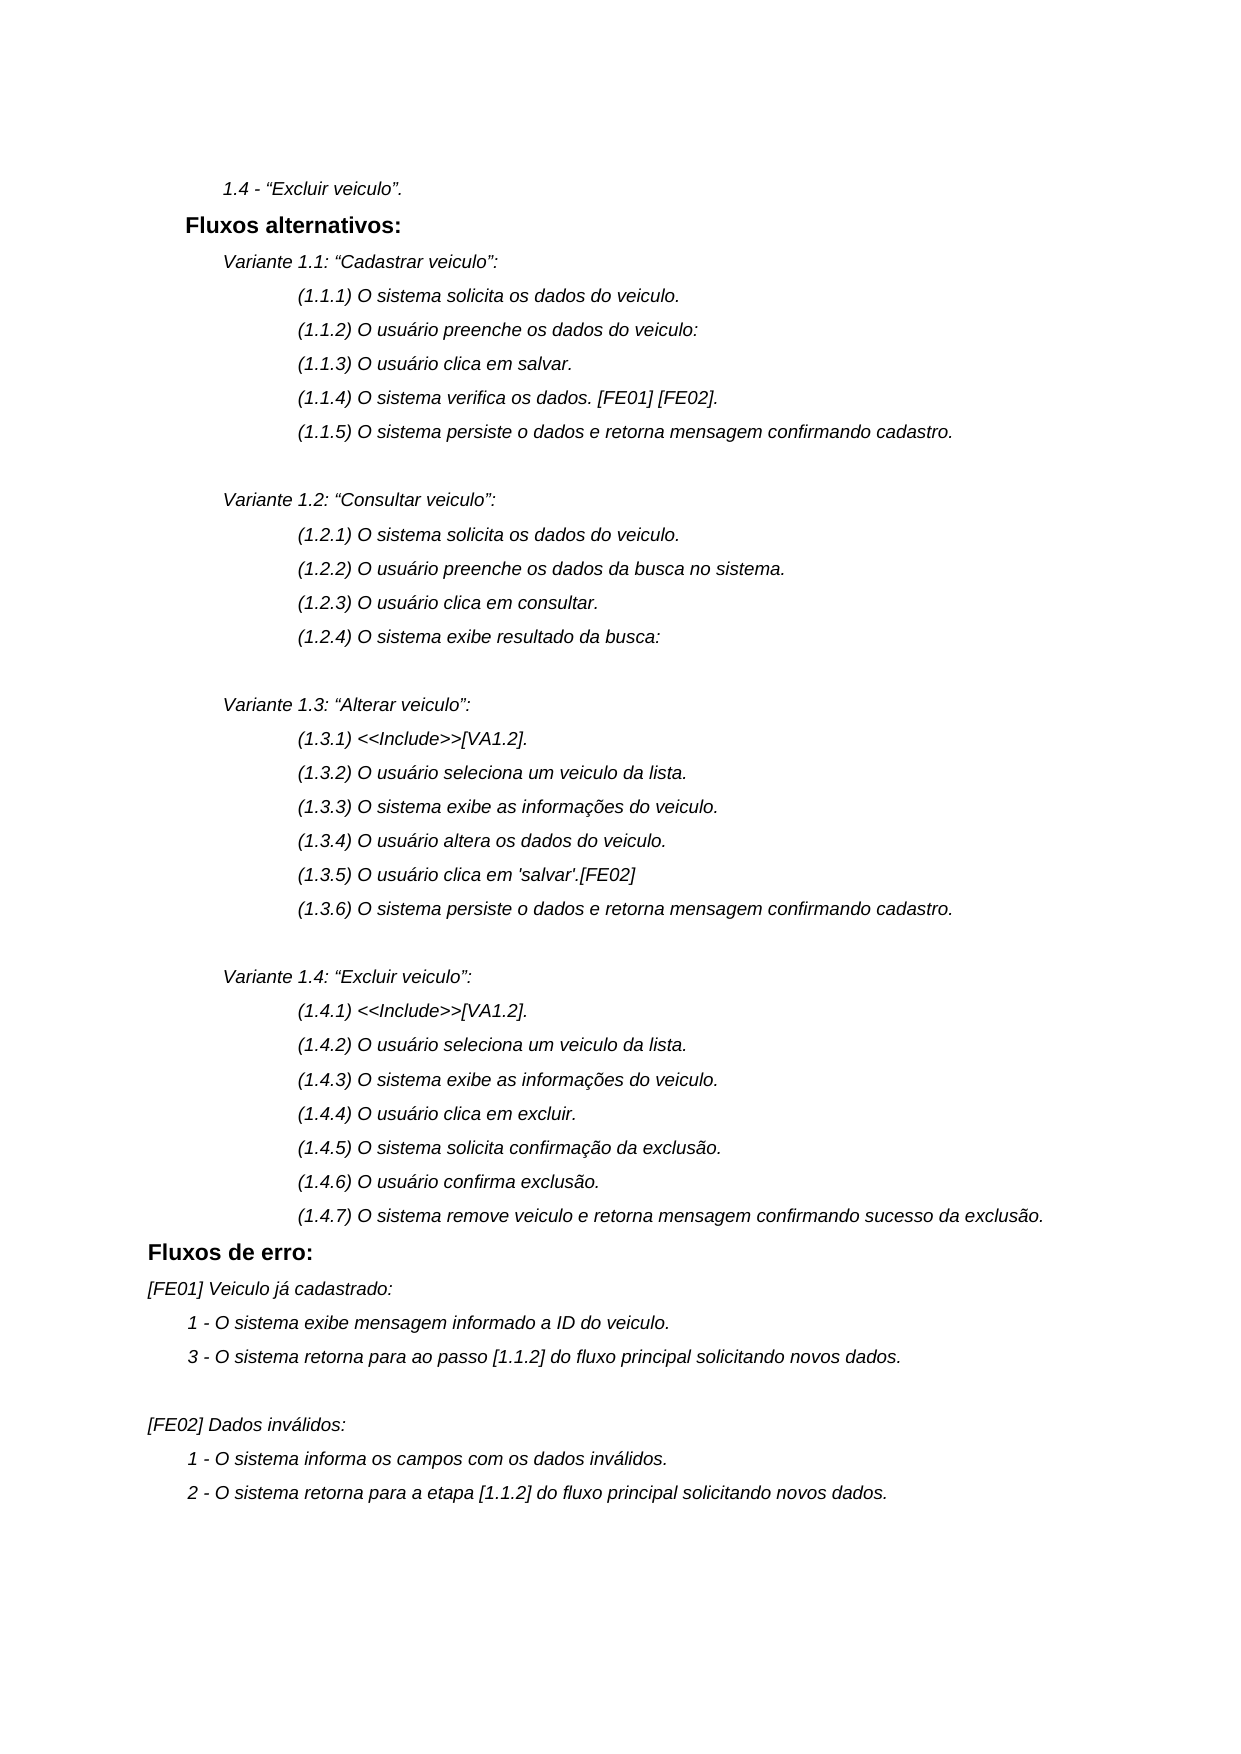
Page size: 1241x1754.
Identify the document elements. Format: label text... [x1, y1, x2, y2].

text (1.3.5) O usuário clica em 'salvar'.[FE02] [148, 864, 1092, 886]
text (1.4.3) O sistema exibe as informações do veiculo. [148, 1068, 1092, 1090]
text Variante 1.1: “Cadastrar veiculo”: [187, 251, 1092, 272]
text (1.2.4) O sistema exibe resultado da busca: [148, 626, 1092, 647]
text (1.2.1) O sistema solicita os dados do veiculo. [148, 523, 1092, 545]
text Variante 1.2: “Consultar veiculo”: [148, 489, 1092, 511]
text (1.1.5) O sistema persiste o dados e retorna mensagem confirmando cadastro. [148, 421, 1092, 443]
text 2 - O sistema retorna para a etapa [1.1.2] do fluxo principal solicitando novos dados. [187, 1482, 1092, 1503]
text (1.3.4) O usuário altera os dados do veiculo. [148, 830, 1092, 851]
text (1.3.6) O sistema persiste o dados e retorna mensagem confirmando cadastro. [148, 898, 1092, 919]
text [FE01] Veiculo já cadastrado: [148, 1277, 1092, 1299]
text (1.4.4) O usuário clica em excluir. [148, 1102, 1092, 1124]
text (1.2.3) O usuário clica em consultar. [148, 591, 1092, 613]
text (1.1.1) O sistema solicita os dados do veiculo. [187, 285, 1092, 306]
text (1.4.5) O sistema solicita confirmação da exclusão. [148, 1136, 1092, 1158]
text 1 - O sistema informa os campos com os dados inválidos. [187, 1448, 1092, 1469]
text (1.1.3) O usuário clica em salvar. [187, 353, 1092, 374]
text Variante 1.4: “Excluir veiculo”: [148, 966, 1092, 988]
text 3 - O sistema retorna para ao passo [1.1.2] do fluxo principal solicitando novos dados. [187, 1346, 1092, 1367]
text 1 - O sistema exibe mensagem informado a ID do veiculo. [187, 1312, 1092, 1333]
text (1.4.2) O usuário seleciona um veiculo da lista. [148, 1034, 1092, 1056]
text (1.1.4) O sistema verifica os dados. [FE01] [FE02]. [148, 387, 1092, 409]
text [FE02] Dados inválidos: [148, 1414, 1092, 1435]
text (1.3.1) <<Include>>[VA1.2]. [148, 728, 1092, 749]
text Fluxos de erro: [148, 1239, 1092, 1265]
text Variante 1.3: “Alterar veiculo”: [148, 694, 1092, 715]
text (1.3.3) O sistema exibe as informações do veiculo. [148, 796, 1092, 817]
text (1.4.6) O usuário confirma exclusão. [148, 1171, 1092, 1192]
text (1.4.7) O sistema remove veiculo e retorna mensagem confirmando sucesso da exclusão. [148, 1204, 1092, 1226]
text (1.3.2) O usuário seleciona um veiculo da lista. [148, 762, 1092, 783]
text (1.2.2) O usuário preenche os dados da busca no sistema. [148, 557, 1092, 579]
text (1.4.1) <<Include>>[VA1.2]. [148, 1000, 1092, 1022]
text Fluxos alternativos: [185, 212, 1092, 238]
text 1.4 - “Excluir veiculo”. [185, 178, 1092, 199]
text (1.1.2) O usuário preenche os dados do veiculo: [187, 319, 1092, 341]
